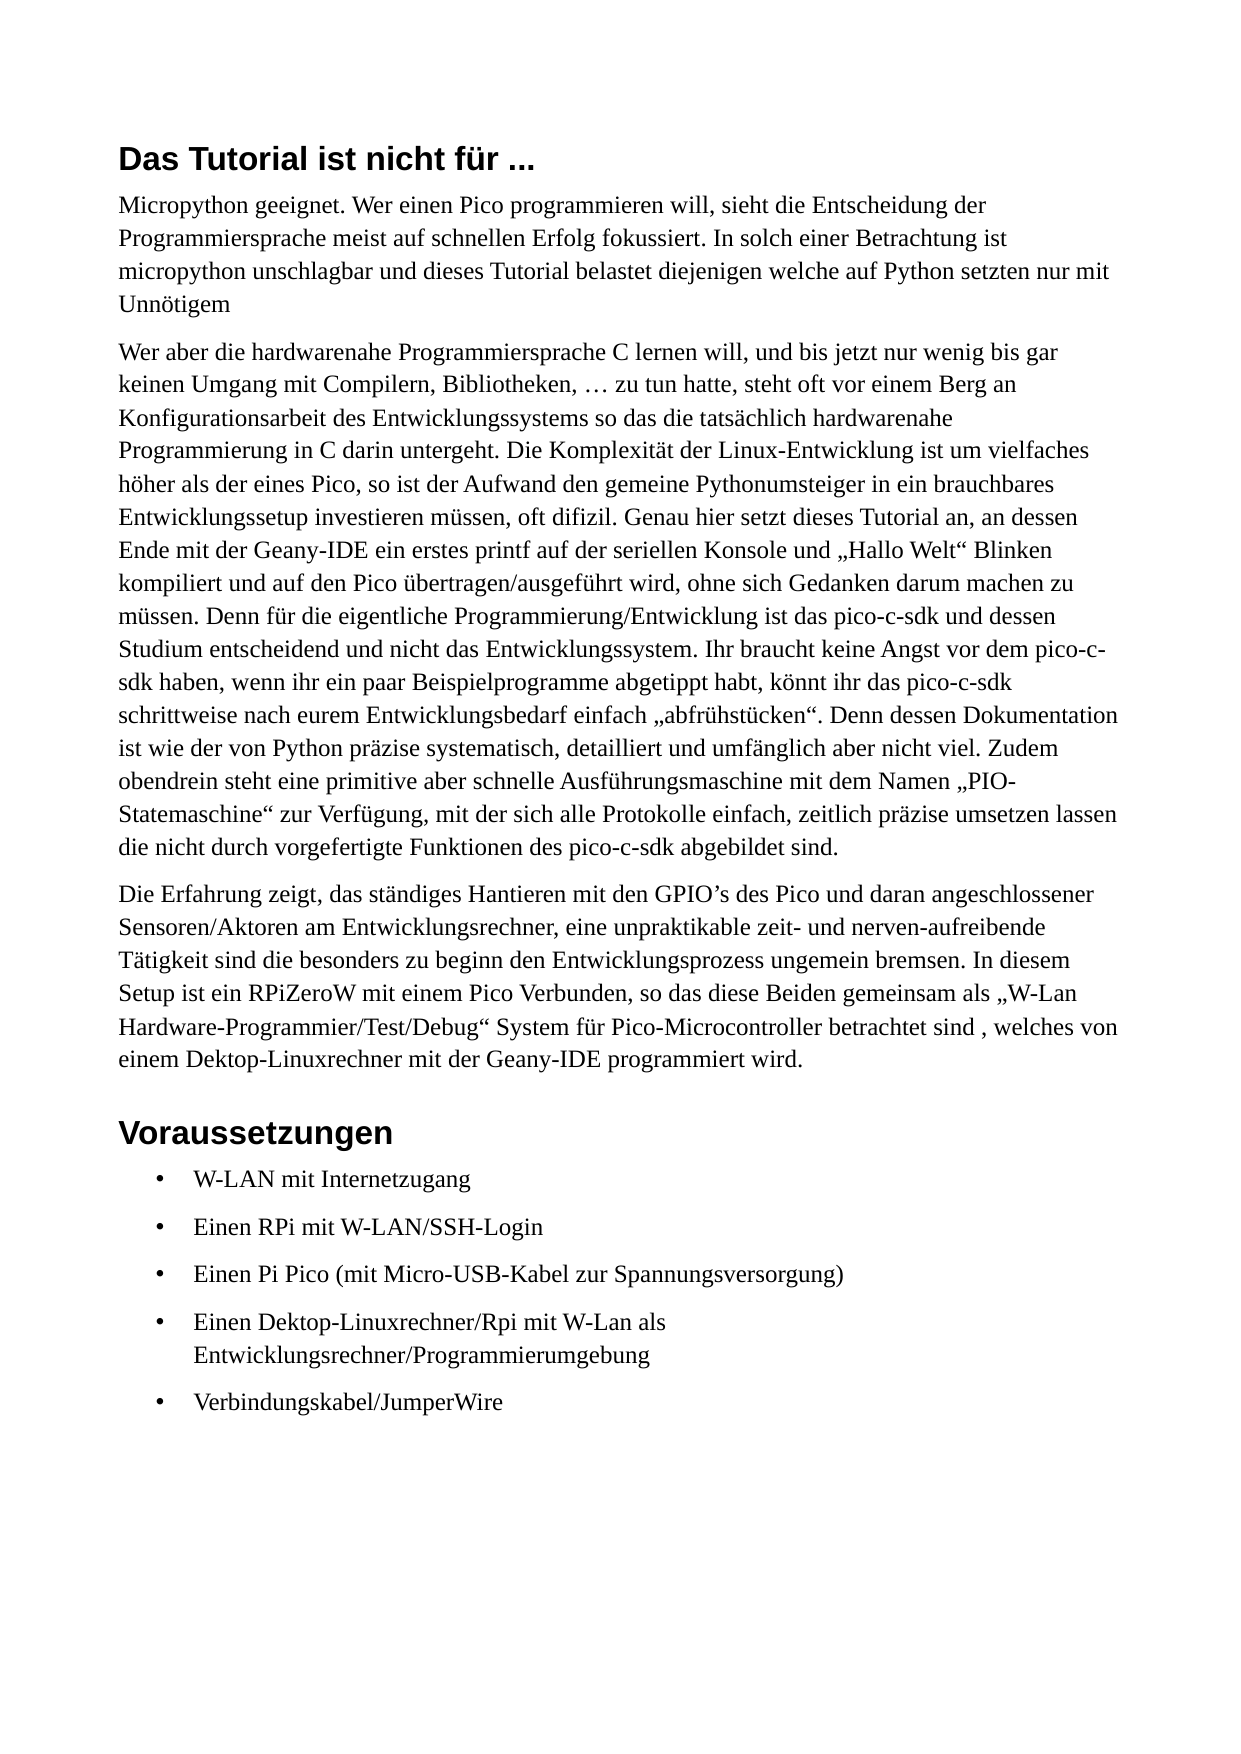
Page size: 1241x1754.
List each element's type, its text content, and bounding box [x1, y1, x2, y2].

subtitle Das Tutorial ist nicht für ... [118, 139, 1122, 177]
text Micropython geeignet. Wer einen Pico programmieren will, sieht die Entscheidung der Programmiersprache meist auf schnellen Erfolg fokussiert. In solch einer Betrachtung ist micropython unschlagbar und dieses Tutorial belastet diejenigen welche auf Python setzten nur mit Unnötigem [118, 190, 1122, 318]
list Verbindungskabel/JumperWire [156, 1387, 1122, 1416]
text Wer aber die hardwarenahe Programmiersprache C lernen will, und bis jetzt nur wenig bis gar keinen Umgang mit Compilern, Bibliotheken, … zu tun hatte, steht oft vor einem Berg an Konfigurationsarbeit des Entwicklungssystems so das die tatsächlich hardwarenahe Programmierung in C darin untergeht. Die Komplexität der Linux-Entwicklung ist um vielfaches höher als der eines Pico, so ist der Aufwand den gemeine Pythonumsteiger in ein brauchbares Entwicklungssetup investieren müssen, oft difizil. Genau hier setzt dieses Tutorial an, an dessen Ende mit der Geany-IDE ein erstes printf auf der seriellen Konsole und „Hallo Welt“ Blinken kompiliert und auf den Pico übertragen/ausgeführt wird, ohne sich Gedanken darum machen zu müssen. Denn für die eigentliche Programmierung/Entwicklung ist das pico-c-sdk und dessen Studium entscheidend und nicht das Entwicklungssystem. Ihr braucht keine Angst vor dem pico-c-sdk haben, wenn ihr ein paar Beispielprogramme abgetippt habt, könnt ihr das pico-c-sdk schrittweise nach eurem Entwicklungsbedarf einfach „abfrühstücken“. Denn dessen Dokumentation ist wie der von Python präzise systematisch, detailliert und umfänglich aber nicht viel. Zudem obendrein steht eine primitive aber schnelle Ausführungsmaschine mit dem Namen „PIO-Statemaschine“ zur Verfügung, mit der sich alle Protokolle einfach, zeitlich präzise umsetzen lassen die nicht durch vorgefertigte Funktionen des pico-c-sdk abgebildet sind. [118, 337, 1122, 861]
list Einen RPi mit W-LAN/SSH-Login [156, 1212, 1122, 1240]
list Einen Pi Pico (mit Micro-USB-Kabel zur Spannungsversorgung) [156, 1259, 1122, 1288]
text Die Erfahrung zeigt, das ständiges Hantieren mit den GPIO’s des Pico und daran angeschlossener Sensoren/Aktoren am Entwicklungsrechner, eine unpraktikable zeit- und nerven-aufreibende Tätigkeit sind die besonders zu beginn den Entwicklungsprozess ungemein bremsen. In diesem Setup ist ein RPiZeroW mit einem Pico Verbunden, so das diese Beiden gemeinsam als „W-Lan Hardware-Programmier/Test/Debug“ System für Pico-Microcontroller betrachtet sind , welches von einem Dektop-Linuxrechner mit der Geany-IDE programmiert wird. [118, 879, 1122, 1073]
list W-LAN mit Internetzugang [156, 1164, 1122, 1193]
subtitle Voraussetzungen [118, 1113, 1122, 1151]
list Einen Dektop-Linuxrechner/Rpi mit W-Lan als Entwicklungsrechner/Programmierumgebung [156, 1307, 1122, 1368]
